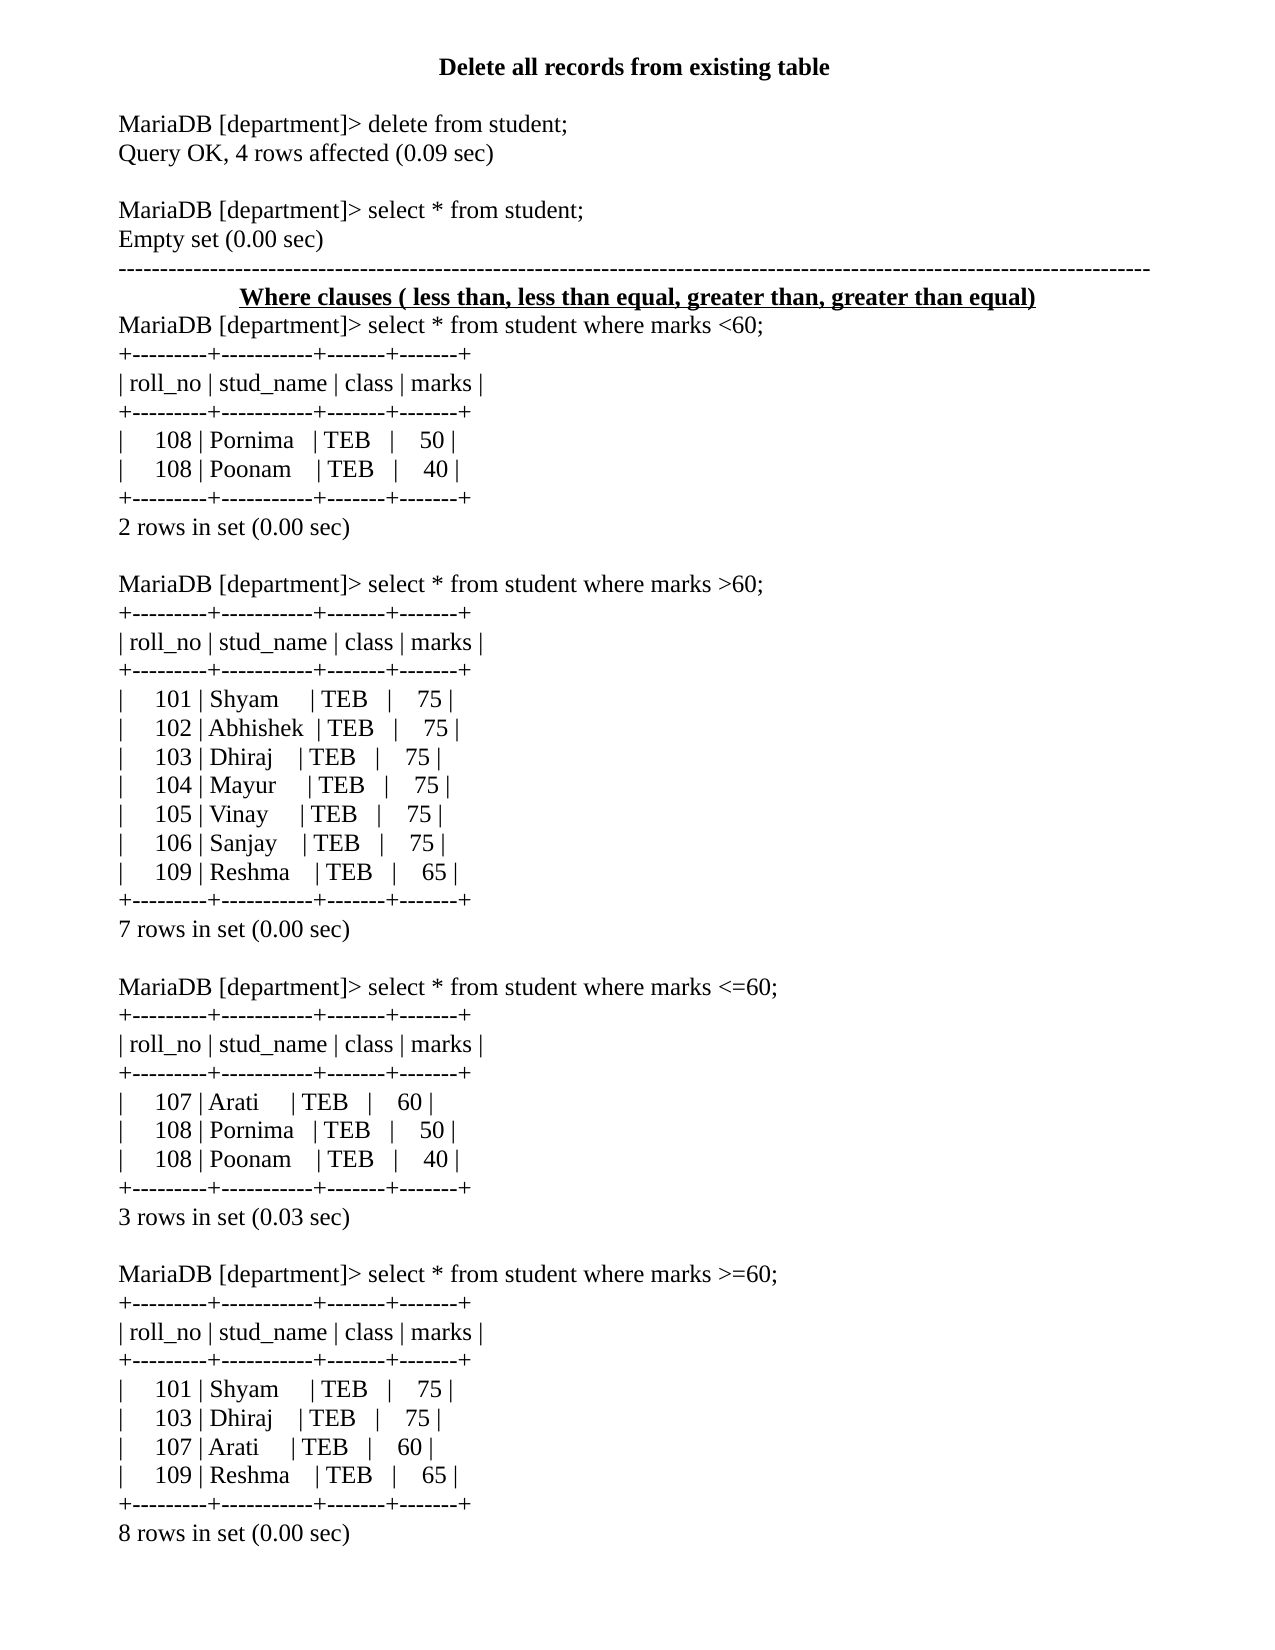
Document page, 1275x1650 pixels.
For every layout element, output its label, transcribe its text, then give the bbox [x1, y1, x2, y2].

text | 109 | Reshma | TEB | 65 | [118, 1460, 1157, 1489]
text 2 rows in set (0.00 sec) [118, 512, 1157, 540]
text +---------+-----------+-------+-------+ [118, 1345, 1157, 1374]
text MariaDB [department]> select * from student where marks <=60; [118, 972, 1157, 1000]
text ---------------------------------------------------------------------------------------------------------------------------- [118, 253, 1157, 282]
text +---------+-----------+-------+-------+ [118, 1058, 1157, 1087]
text MariaDB [department]> select * from student; [118, 195, 1157, 224]
text | 108 | Poonam | TEB | 40 | [118, 1144, 1157, 1173]
text +---------+-----------+-------+-------+ [118, 1288, 1157, 1317]
text | 105 | Vinay | TEB | 75 | [118, 799, 1157, 828]
text Where clauses ( less than, less than equal, greater than, greater than equal) [118, 282, 1157, 310]
text | 108 | Pornima | TEB | 50 | [118, 425, 1157, 454]
text +---------+-----------+-------+-------+ [118, 1173, 1157, 1202]
text MariaDB [department]> delete from student; [118, 109, 1157, 138]
text +---------+-----------+-------+-------+ [118, 598, 1157, 627]
text | 108 | Pornima | TEB | 50 | [118, 1115, 1157, 1144]
text Query OK, 4 rows affected (0.09 sec) [118, 138, 1157, 167]
text | roll_no | stud_name | class | marks | [118, 1029, 1157, 1058]
text | 106 | Sanjay | TEB | 75 | [118, 828, 1157, 857]
text 8 rows in set (0.00 sec) [118, 1518, 1157, 1547]
text +---------+-----------+-------+-------+ [118, 339, 1157, 368]
text 3 rows in set (0.03 sec) [118, 1202, 1157, 1230]
text | roll_no | stud_name | class | marks | [118, 627, 1157, 655]
text | 108 | Poonam | TEB | 40 | [118, 454, 1157, 483]
text +---------+-----------+-------+-------+ [118, 397, 1157, 425]
text Empty set (0.00 sec) [118, 224, 1157, 253]
text | 103 | Dhiraj | TEB | 75 | [118, 1403, 1157, 1432]
text +---------+-----------+-------+-------+ [118, 1489, 1157, 1518]
text MariaDB [department]> select * from student where marks >60; [118, 569, 1157, 598]
text | 103 | Dhiraj | TEB | 75 | [118, 742, 1157, 770]
text +---------+-----------+-------+-------+ [118, 483, 1157, 512]
text | 107 | Arati | TEB | 60 | [118, 1087, 1157, 1115]
text +---------+-----------+-------+-------+ [118, 885, 1157, 914]
text | roll_no | stud_name | class | marks | [118, 368, 1157, 397]
text +---------+-----------+-------+-------+ [118, 1000, 1157, 1029]
text +---------+-----------+-------+-------+ [118, 655, 1157, 684]
text MariaDB [department]> select * from student where marks <60; [118, 310, 1157, 339]
text | 101 | Shyam | TEB | 75 | [118, 1374, 1157, 1403]
text | 102 | Abhishek | TEB | 75 | [118, 713, 1157, 742]
text | roll_no | stud_name | class | marks | [118, 1317, 1157, 1345]
text | 104 | Mayur | TEB | 75 | [118, 770, 1157, 799]
text 7 rows in set (0.00 sec) [118, 914, 1157, 943]
text | 107 | Arati | TEB | 60 | [118, 1432, 1157, 1460]
text | 109 | Reshma | TEB | 65 | [118, 857, 1157, 885]
text | 101 | Shyam | TEB | 75 | [118, 684, 1157, 713]
text Delete all records from existing table [118, 52, 1157, 80]
text MariaDB [department]> select * from student where marks >=60; [118, 1259, 1157, 1288]
